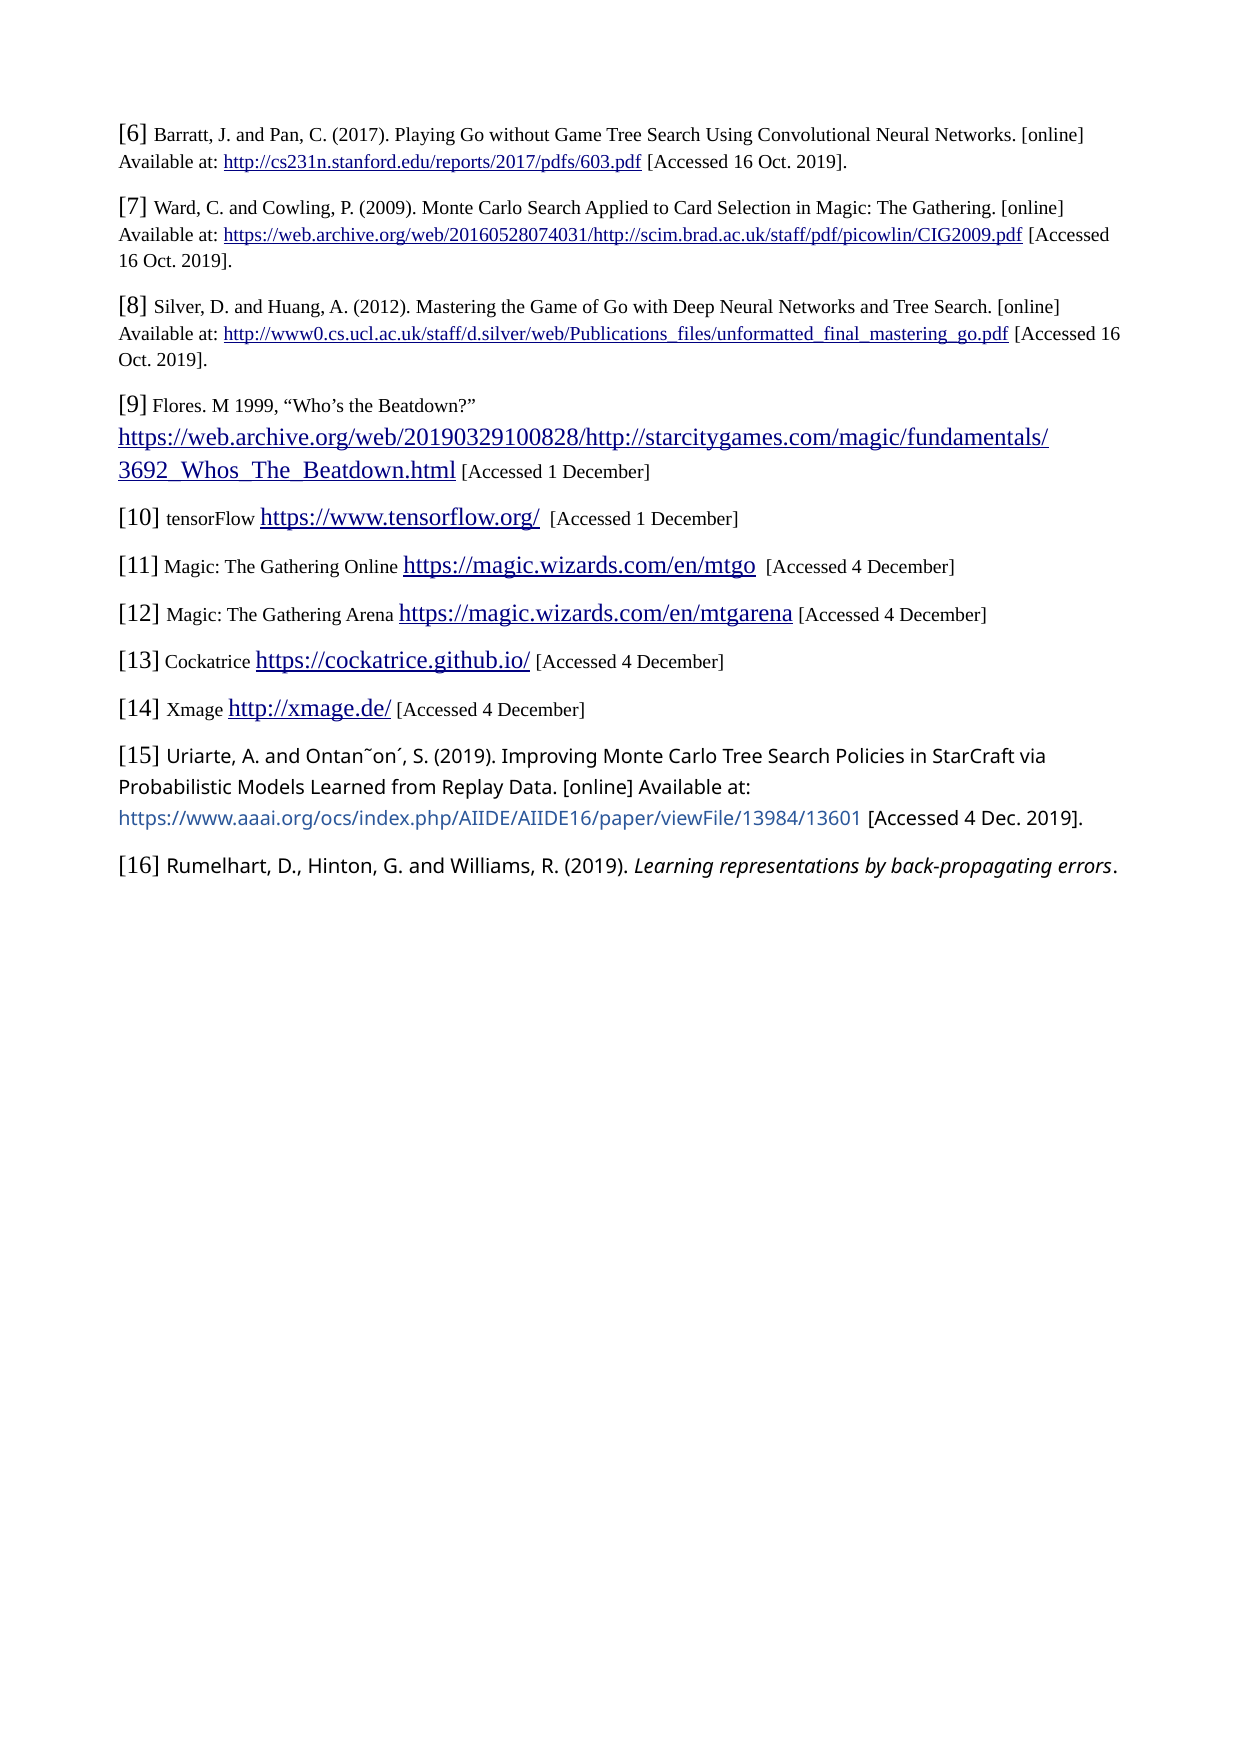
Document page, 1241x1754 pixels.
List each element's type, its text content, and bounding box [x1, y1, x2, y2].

text [6] Barratt, J. and Pan, C. (2017). Playing Go without Game Tree Search Using Convolutional Neural Networks. [online] Available at: http://cs231n.stanford.edu/reports/2017/pdfs/603.pdf [Accessed 16 Oct. 2019]. [118, 118, 1122, 173]
text [11] Magic: The Gathering Online https://magic.wizards.com/en/mtgo [Accessed 4 December] [118, 550, 1122, 579]
text [16] Rumelhart, D., Hinton, G. and Williams, R. (2019). Learning representations by back-propagating errors. [118, 850, 1122, 879]
text [10] tensorFlow https://www.tensorflow.org/ [Accessed 1 December] [118, 502, 1122, 531]
text [7] Ward, C. and Cowling, P. (2009). Monte Carlo Search Applied to Card Selection in Magic: The Gathering. [online] Available at: https://web.archive.org/web/20160528074031/http://scim.brad.ac.uk/staff/pdf/picowlin/CIG2009.pdf [Accessed 16 Oct. 2019]. [118, 191, 1122, 272]
text [12] Magic: The Gathering Arena https://magic.wizards.com/en/mtgarena [Accessed 4 December] [118, 598, 1122, 626]
text [13] Cockatrice https://cockatrice.github.io/ [Accessed 4 December] [118, 645, 1122, 674]
text [9] Flores. M 1999, “Who’s the Beatdown?” https://web.archive.org/web/20190329100828/http://starcitygames.com/magic/fundamentals/3692_Whos_The_Beatdown.html [Accessed 1 December] [118, 389, 1122, 484]
text [14] Xmage http://xmage.de/ [Accessed 4 December] [118, 693, 1122, 722]
text [8] Silver, D. and Huang, A. (2012). Mastering the Game of Go with Deep Neural Networks and Tree Search. [online] Available at: http://www0.cs.ucl.ac.uk/staff/d.silver/web/Publications_files/unformatted_final_mastering_go.pdf [Accessed 16 Oct. 2019]. [118, 290, 1122, 371]
text [15] Uriarte, A. and Ontan˜on´, S. (2019). Improving Monte Carlo Tree Search Policies in StarCraft via Probabilistic Models Learned from Replay Data. [online] Available at: https://www.aaai.org/ocs/index.php/AIIDE/AIIDE16/paper/viewFile/13984/13601 [Accessed 4 Dec. 2019]. [118, 741, 1122, 832]
